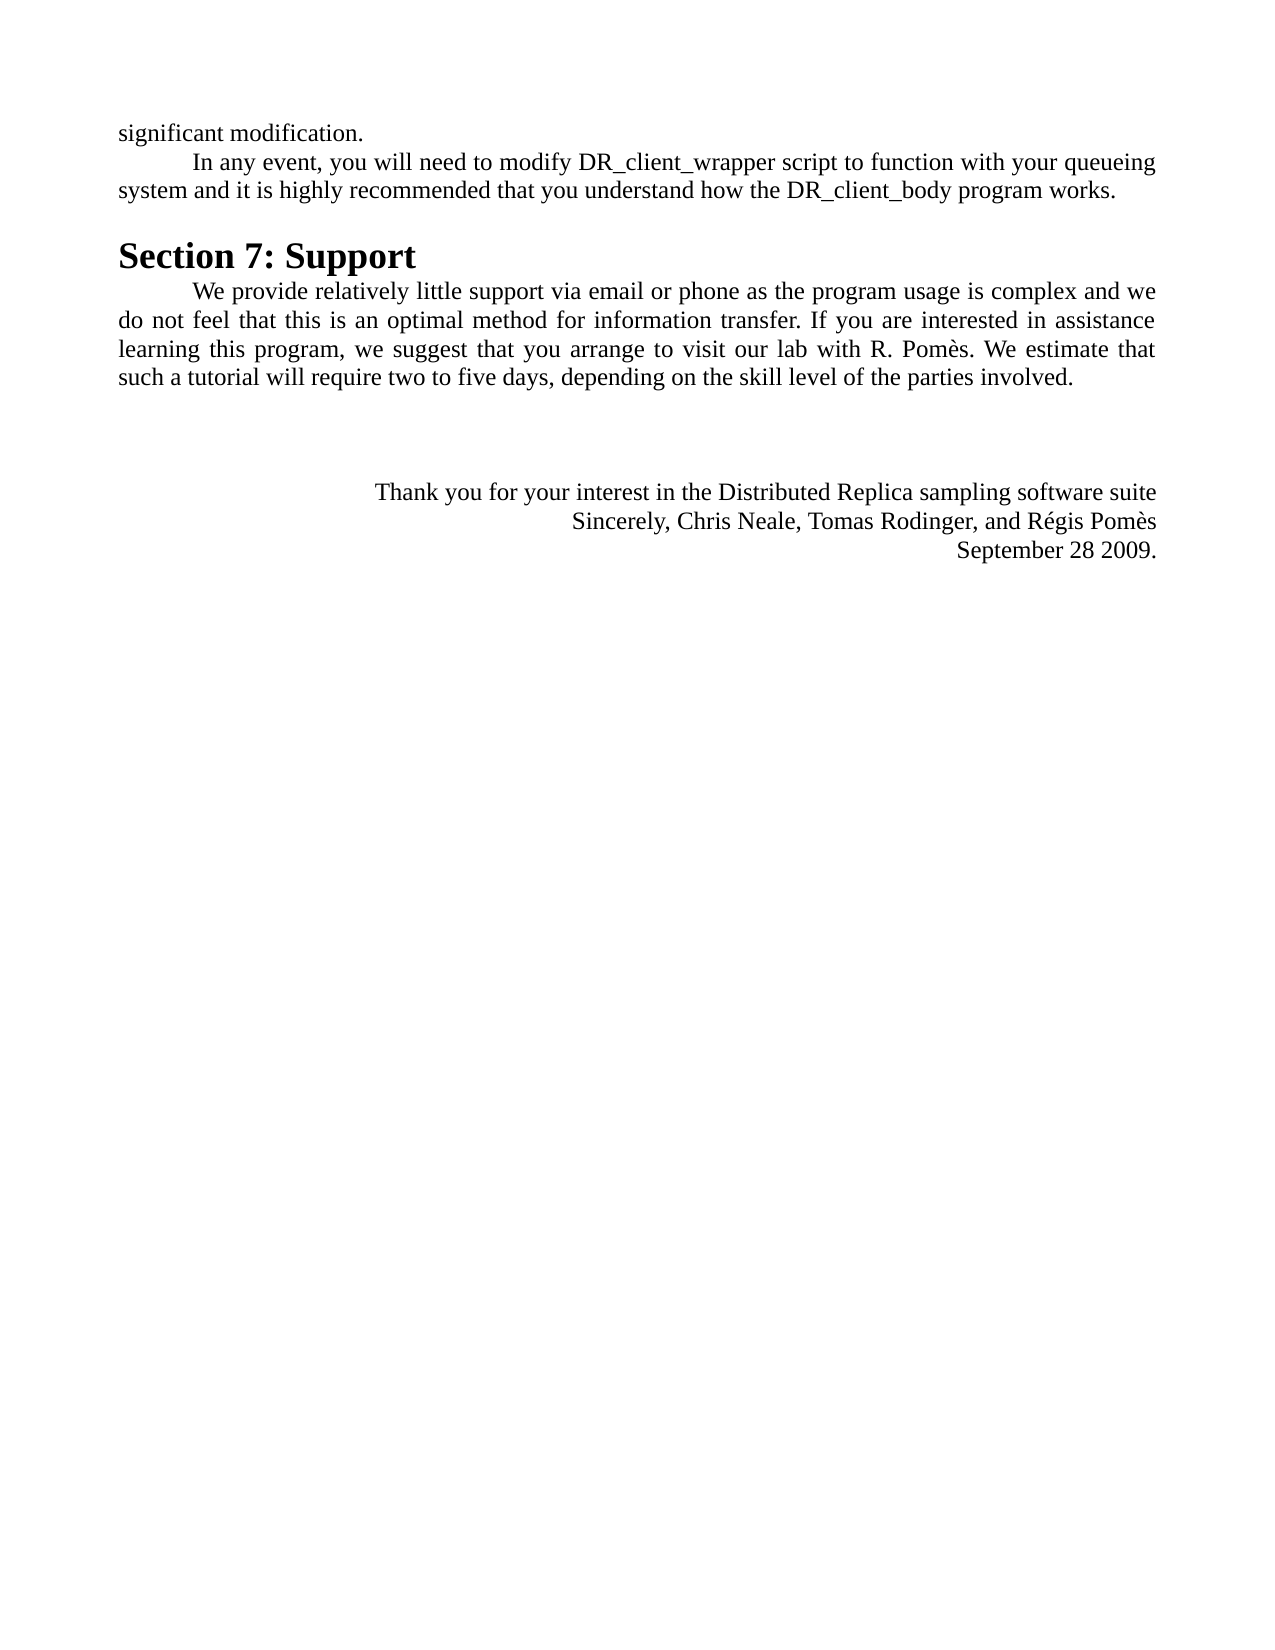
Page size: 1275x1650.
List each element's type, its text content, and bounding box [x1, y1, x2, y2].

text September 28 2009. [118, 535, 1157, 564]
text In any event, you will need to modify DR_client_wrapper script to function with your queueing system and it is highly recommended that you understand how the DR_client_body program works. [118, 147, 1157, 204]
text We provide relatively little support via email or phone as the program usage is complex and we do not feel that this is an optimal method for information transfer. If you are interested in assistance learning this program, we suggest that you arrange to visit our lab with R. Pomès. We estimate that such a tutorial will require two to five days, depending on the skill level of the parties involved. [118, 276, 1157, 391]
text Sincerely, Chris Neale, Tomas Rodinger, and Régis Pomès [118, 506, 1157, 535]
text Thank you for your interest in the Distributed Replica sampling software suite [118, 477, 1157, 506]
text Section 7: Support [118, 233, 1157, 276]
text significant modification. [118, 118, 1157, 147]
